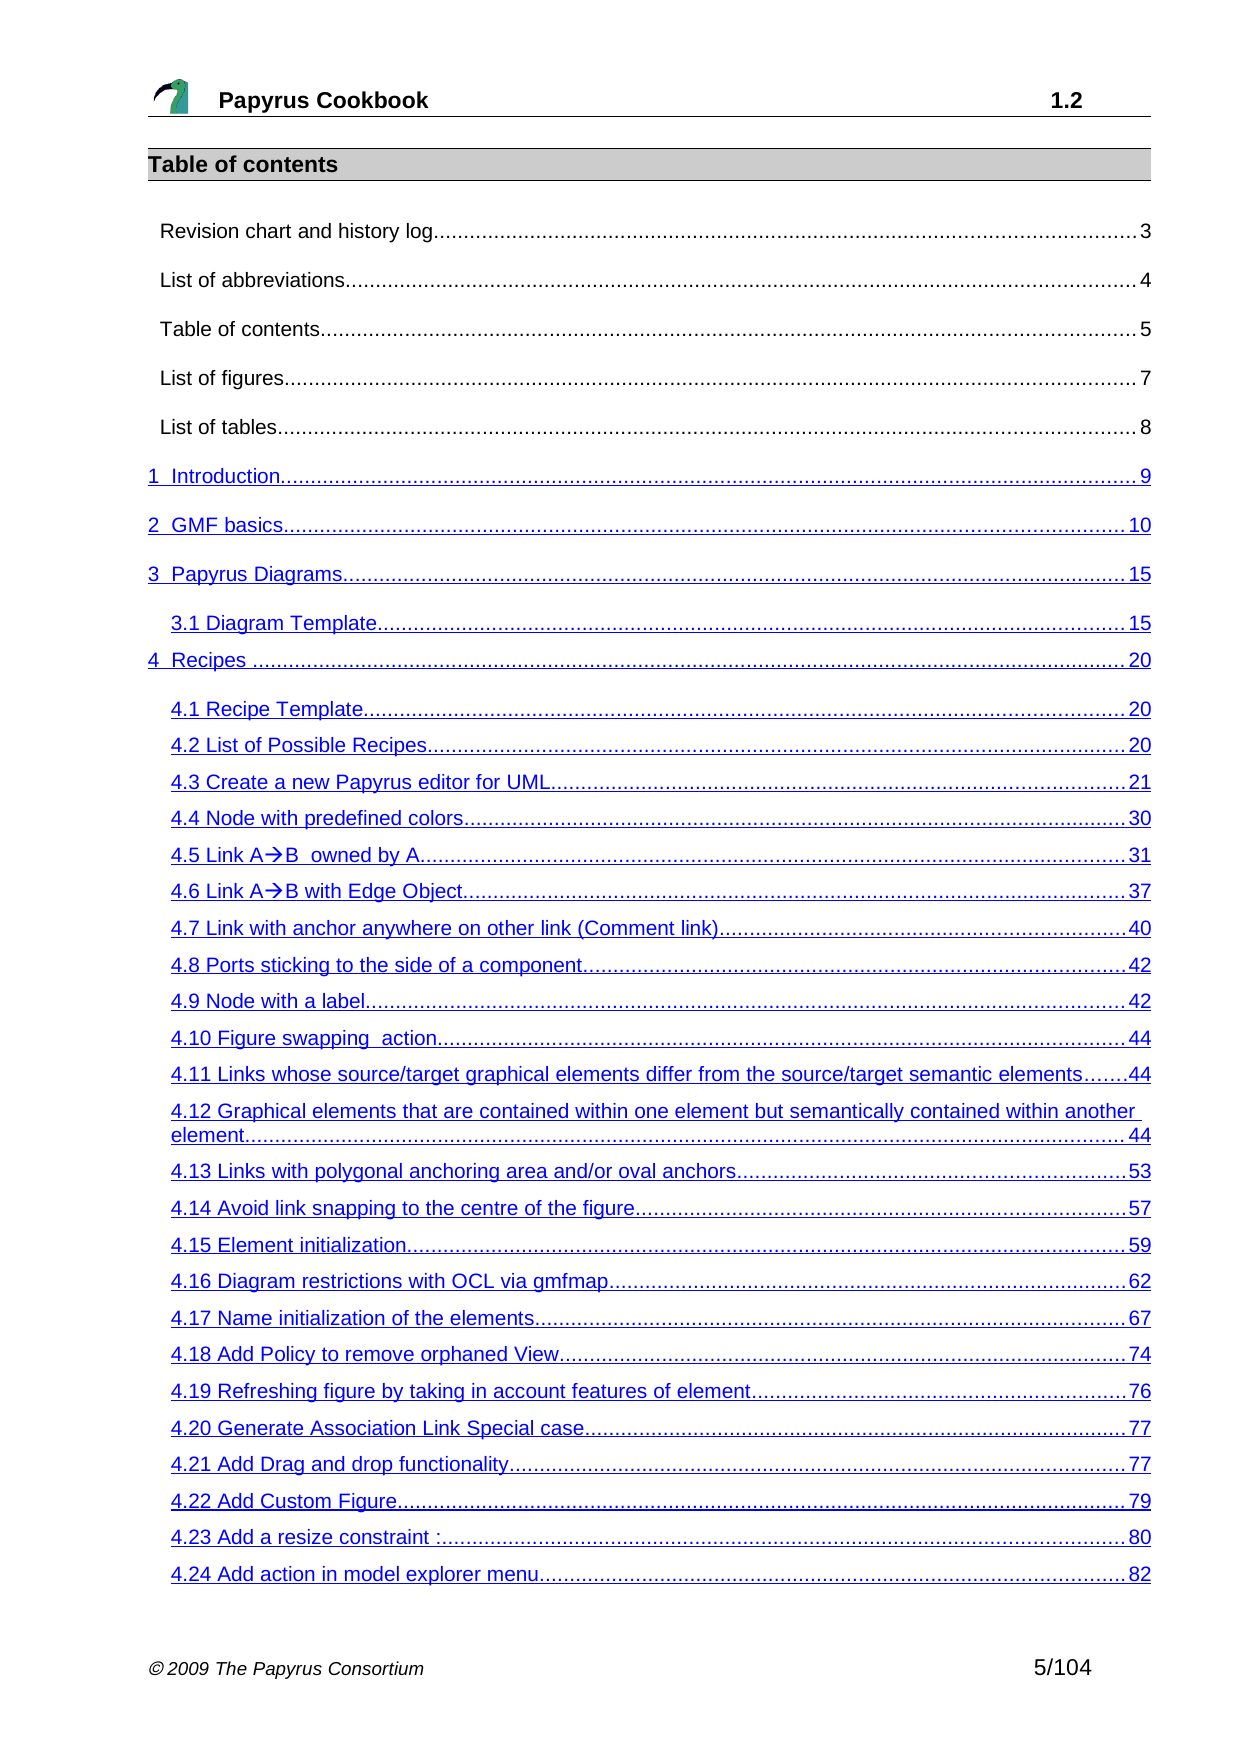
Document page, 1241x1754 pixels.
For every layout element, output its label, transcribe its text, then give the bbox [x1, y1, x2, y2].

text 4.5 Link AB owned by A 31 [171, 843, 1151, 864]
text 4.7 Link with anchor anywhere on other link (Comment link) 40 [171, 916, 1151, 937]
text 4.2 List of Possible Recipes 20 [171, 733, 1151, 754]
text List of tables 8 [148, 415, 1151, 439]
text 4.19 Refreshing figure by taking in account features of element 76 [171, 1379, 1151, 1400]
text 4.18 Add Policy to remove orphaned View 74 [171, 1342, 1151, 1363]
text List of abbreviations 4 [148, 268, 1151, 292]
text 4 Recipes 20 [148, 648, 1151, 668]
text 4.21 Add Drag and drop functionality 77 [171, 1452, 1151, 1473]
text 4.6 Link AB with Edge Object 37 [171, 879, 1151, 900]
text 1 Introduction 9 [148, 464, 1151, 485]
text 4.4 Node with predefined colors 30 [171, 806, 1151, 827]
text 4.16 Diagram restrictions with OCL via gmfmap 62 [171, 1269, 1151, 1290]
text 4.12 Graphical elements that are contained within one element but semantically contained within another element 44 [171, 1099, 1151, 1144]
text 4.3 Create a new Papyrus editor for UML 21 [171, 770, 1151, 791]
text 4.14 Avoid link snapping to the centre of the figure 57 [171, 1196, 1151, 1217]
text 2 GMF basics 10 [148, 513, 1151, 534]
text List of figures 7 [148, 366, 1151, 390]
text 4.24 Add action in model explorer menu 82 [171, 1562, 1151, 1583]
text 4.13 Links with polygonal anchoring area and/or oval anchors 53 [171, 1159, 1151, 1180]
text 4.1 Recipe Template 20 [171, 697, 1151, 718]
text 4.11 Links whose source/target graphical elements differ from the source/target semantic elements 44 [171, 1062, 1151, 1083]
text 4.15 Element initialization 59 [171, 1233, 1151, 1253]
text 4.9 Node with a label 42 [171, 989, 1151, 1010]
text 4.20 Generate Association Link Special case 77 [171, 1415, 1151, 1436]
text Table of contents 5 [148, 317, 1151, 341]
text 4.8 Ports sticking to the side of a component 42 [171, 953, 1151, 973]
text 4.23 Add a resize constraint : 80 [171, 1525, 1151, 1546]
text 4.10 Figure swapping action 44 [171, 1026, 1151, 1047]
text Revision chart and history log 3 [148, 218, 1151, 243]
text 4.17 Name initialization of the elements 67 [171, 1306, 1151, 1327]
text 3 Papyrus Diagrams 15 [148, 562, 1151, 583]
text 4.22 Add Custom Figure 79 [171, 1488, 1151, 1509]
text 3.1 Diagram Template 15 [171, 611, 1151, 632]
picture [153, 79, 189, 114]
subtitle Table of contents [148, 149, 1151, 180]
